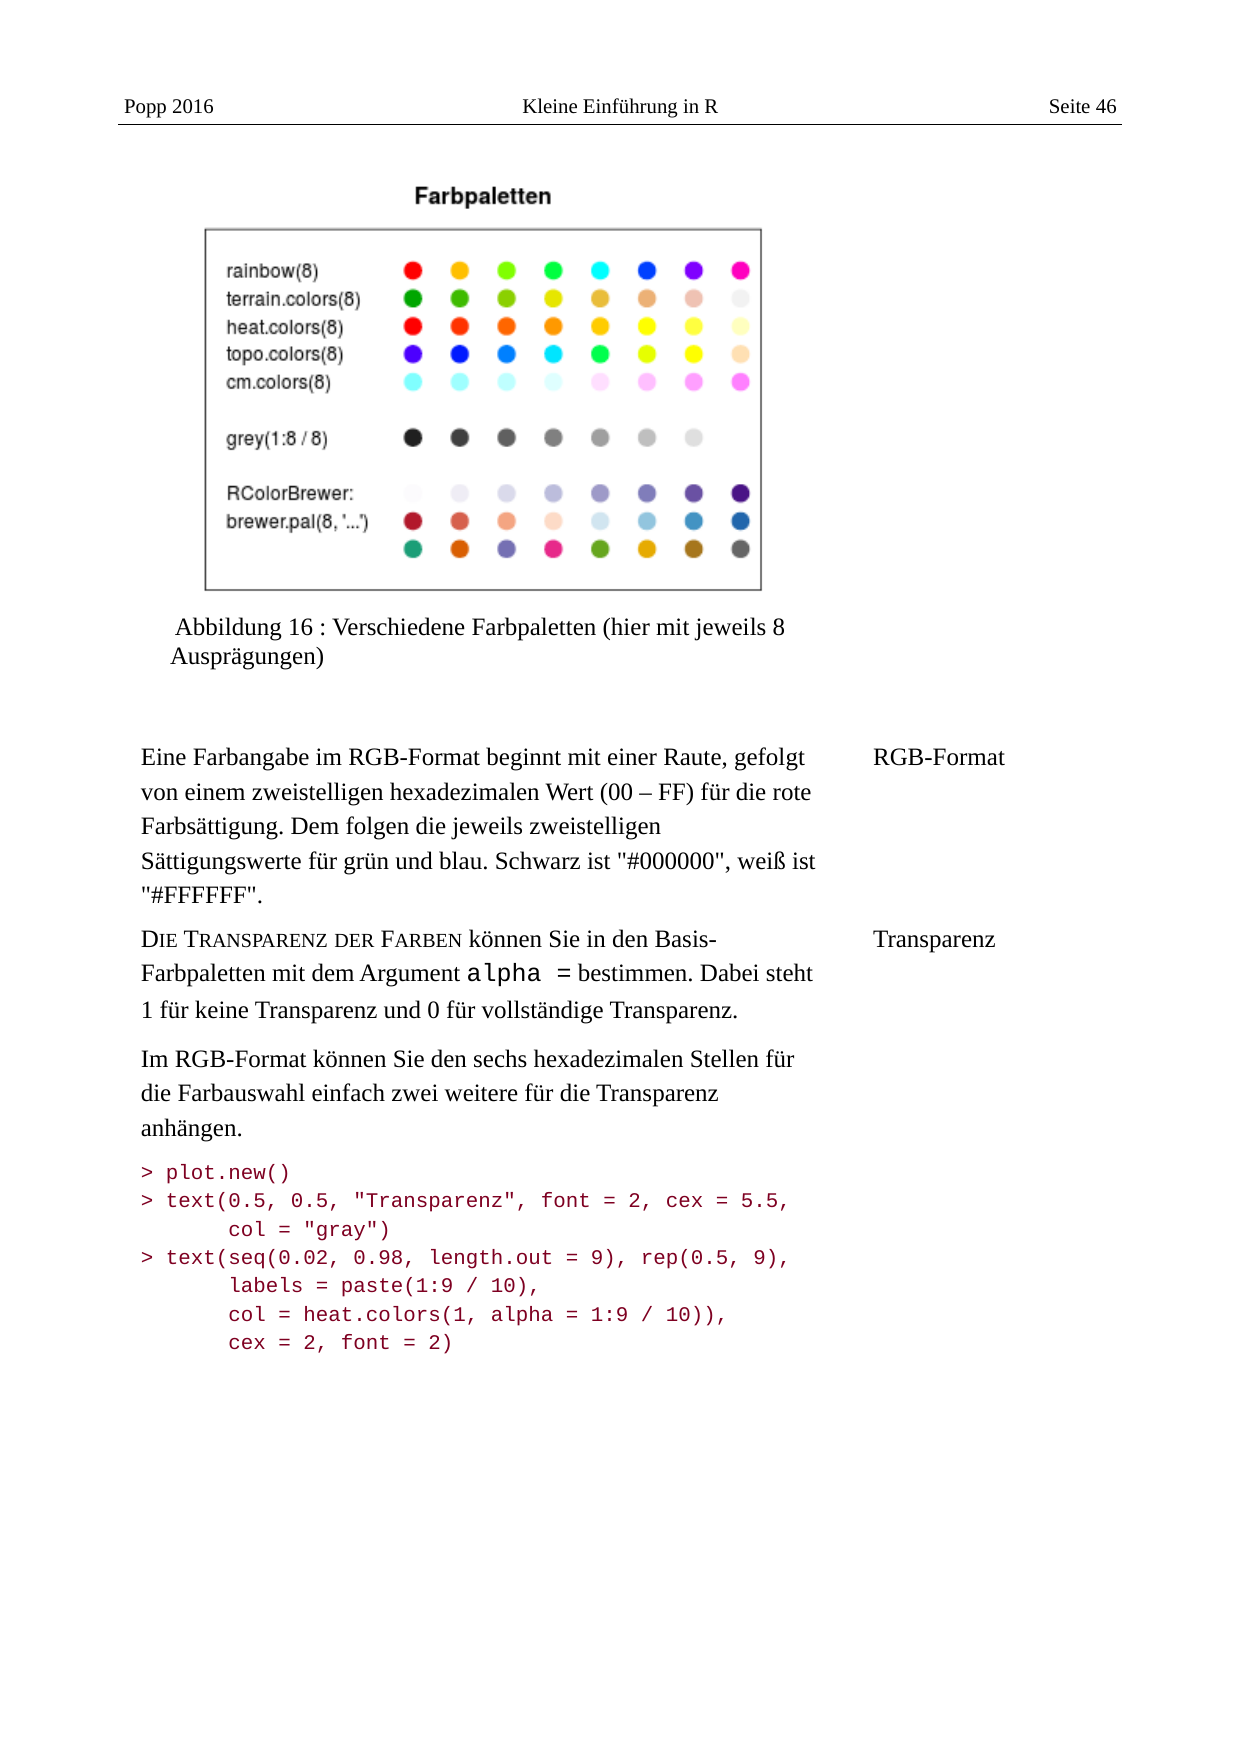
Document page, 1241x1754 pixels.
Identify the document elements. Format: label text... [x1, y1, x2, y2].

table_cell RGB-Format [855, 743, 1123, 924]
table_cell Eine Farbangabe im RGB-Format beginnt mit einer Raute, gefolgt von einem zweistelligen hexadezimalen Wert (00 – FF) für die rote Farbsättigung. Dem folgen die jeweils zweistelligen Sättigungswerte für grün und blau. Schwarz ist "#000000", weiß ist "#FFFFFF". [141, 743, 855, 924]
table_cell Die Transparenz der Farben können Sie in den Basis-Farbpaletten mit dem Argument alpha = bestimmen. Dabei steht 1 für keine Transparenz und 0 für vollständige Transparenz. Im RGB-Format können Sie den sechs hexadezimalen Stellen für die Farbauswahl einfach zwei weitere für die Transparenz anhängen. > plot.new() > text(0.5, 0.5, "Transparenz", font = 2, cex = 5.5, col = "gray") > text(seq(0.02, 0.98, length.out = 9), rep(0.5, 9), labels = paste(1:9 / 10), col = heat.colors(1, alpha = 1:9 / 10)), cex = 2, font = 2) [141, 924, 855, 1384]
table_cell Die Auswahl durch Zahlen ist an verschiedene Farbpaletten gebunden. Besonders ausgewogene Farbpaletten sind im Paket RcolorBrewer enthalten. > plot(1:8, rep(0.9, 8), col = rainbow(8), pch = 19, cex = 2, xlim = c(-3,8), ylim = c(-0.2, 1), xaxt = "n", xlab = "", yaxt = "n", ylab = "") > points(1:8, rep(0.8, 8), col = terrain.colors(8), pch = 19, cex = 2) > points(1:8, rep(0.7, 8), col = heat.colors(8), pch = 19, cex = 2) > points(1:8, rep(0.6, 8), col = topo.colors(8), pch = 19, cex = 2) > points(1:8, rep(0.5, 8), col = cm.colors(8), pch = 19, cex = 2) > points(1:8, rep(0.3, 8), col = grey(1:8 / 8), pch = 19, cex = 2) > library(RColorBrewer) > points(1:8, rep(0.1, 8), col = brewer.pal(8, "Purples"), pch = 19, cex = 2) > points(1:8, rep(0, 8), col = brewer.pal(8, "RdBu"), pch = 19, cex = 2) > points(1:8, rep(-0.1, 8), col = brewer.pal(8, "Dark2"), pch = 19, cex = 2) > text(-3, seq(0.9, -0.1, -0.1), labels = c("rainbow(8)", "terrain.colors(8)", "heat.colors(8)", "topo.colors(8)", "cm.colors(8)", "", "grey(1:8 / 8)", "", "RColorBrewer:", "brewer.pal(8, '...')", ""), adj = c(0, 0.5 )) [801, 163, 855, 612]
table_cell Transparenz [855, 924, 1123, 1384]
picture [183, 162, 784, 613]
table_cell [855, 159, 1123, 742]
table_cell Die Auswahl durch Zahlen ist an verschiedene Farbpaletten gebunden. Besonders ausgewogene Farbpaletten sind im Paket RcolorBrewer enthalten. > plot(1:8, rep(0.9, 8), col = rainbow(8), pch = 19, cex = 2, xlim = c(-3,8), ylim = c(-0.2, 1), xaxt = "n", xlab = "", yaxt = "n", ylab = "") > points(1:8, rep(0.8, 8), col = terrain.colors(8), pch = 19, cex = 2) > points(1:8, rep(0.7, 8), col = heat.colors(8), pch = 19, cex = 2) > points(1:8, rep(0.6, 8), col = topo.colors(8), pch = 19, cex = 2) > points(1:8, rep(0.5, 8), col = cm.colors(8), pch = 19, cex = 2) > points(1:8, rep(0.3, 8), col = grey(1:8 / 8), pch = 19, cex = 2) > library(RColorBrewer) > points(1:8, rep(0.1, 8), col = brewer.pal(8, "Purples"), pch = 19, cex = 2) > points(1:8, rep(0, 8), col = brewer.pal(8, "RdBu"), pch = 19, cex = 2) > points(1:8, rep(-0.1, 8), col = brewer.pal(8, "Dark2"), pch = 19, cex = 2) > text(-3, seq(0.9, -0.1, -0.1), labels = c("rainbow(8)", "terrain.colors(8)", "heat.colors(8)", "topo.colors(8)", "cm.colors(8)", "", "grey(1:8 / 8)", "", "RColorBrewer:", "brewer.pal(8, '...')", ""), adj = c(0, 0.5 )) [141, 613, 855, 742]
